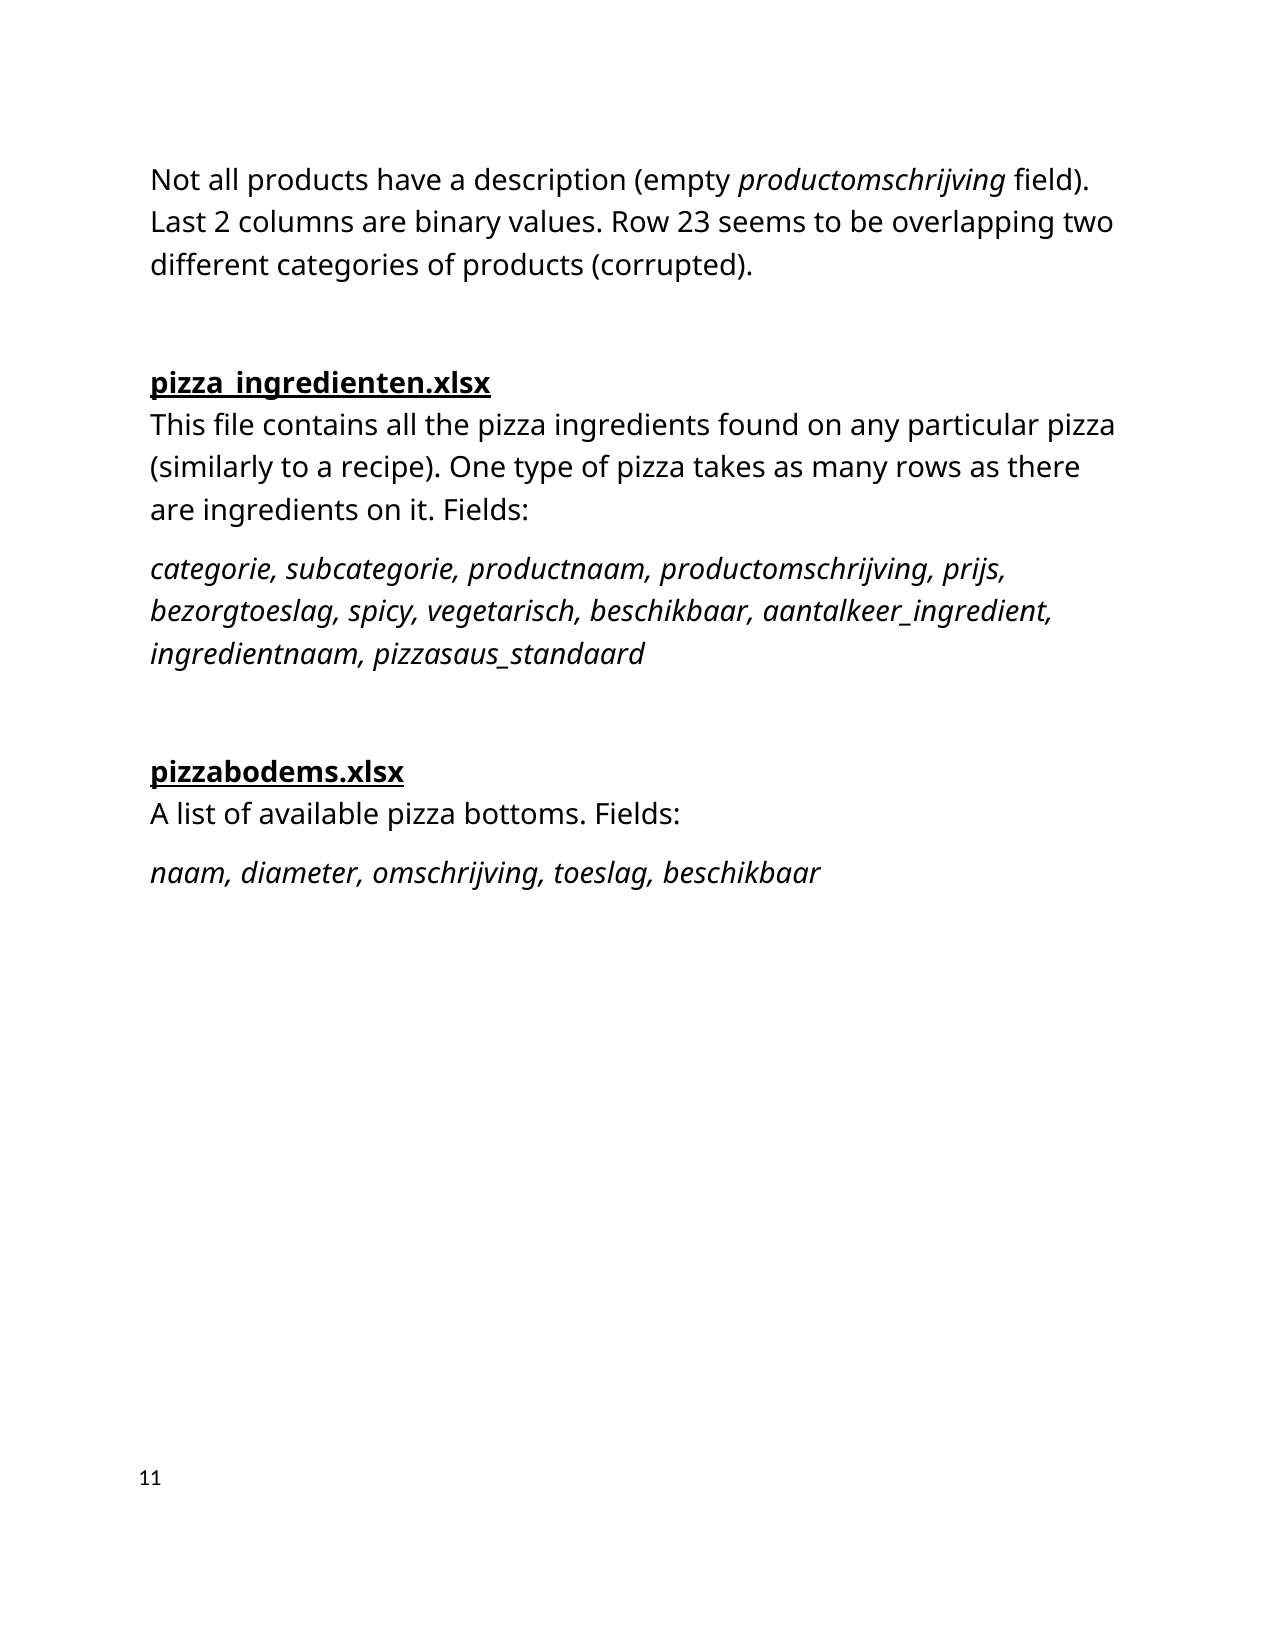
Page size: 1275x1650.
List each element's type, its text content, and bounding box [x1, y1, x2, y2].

text This file contains all the pizza ingredients found on any particular pizza (similarly to a recipe). One type of pizza takes as many rows as there are ingredients on it. Fields: [150, 404, 1125, 529]
text Not all products have a description (empty productomschrijving field). Last 2 columns are binary values. Row 23 seems to be overlapping two different categories of products (corrupted). [150, 159, 1125, 283]
subtitle pizzabodems.xlsx [150, 751, 1125, 791]
text A list of available pizza bottoms. Fields: [150, 793, 1125, 833]
subtitle pizza_ingredienten.xlsx [150, 362, 1125, 402]
text categorie, subcategorie, productnaam, productomschrijving, prijs, bezorgtoeslag, spicy, vegetarisch, beschikbaar, aantalkeer_ingredient, ingredientnaam, pizzasaus_standaard [150, 548, 1125, 673]
text naam, diameter, omschrijving, toeslag, beschikbaar [150, 853, 1125, 892]
